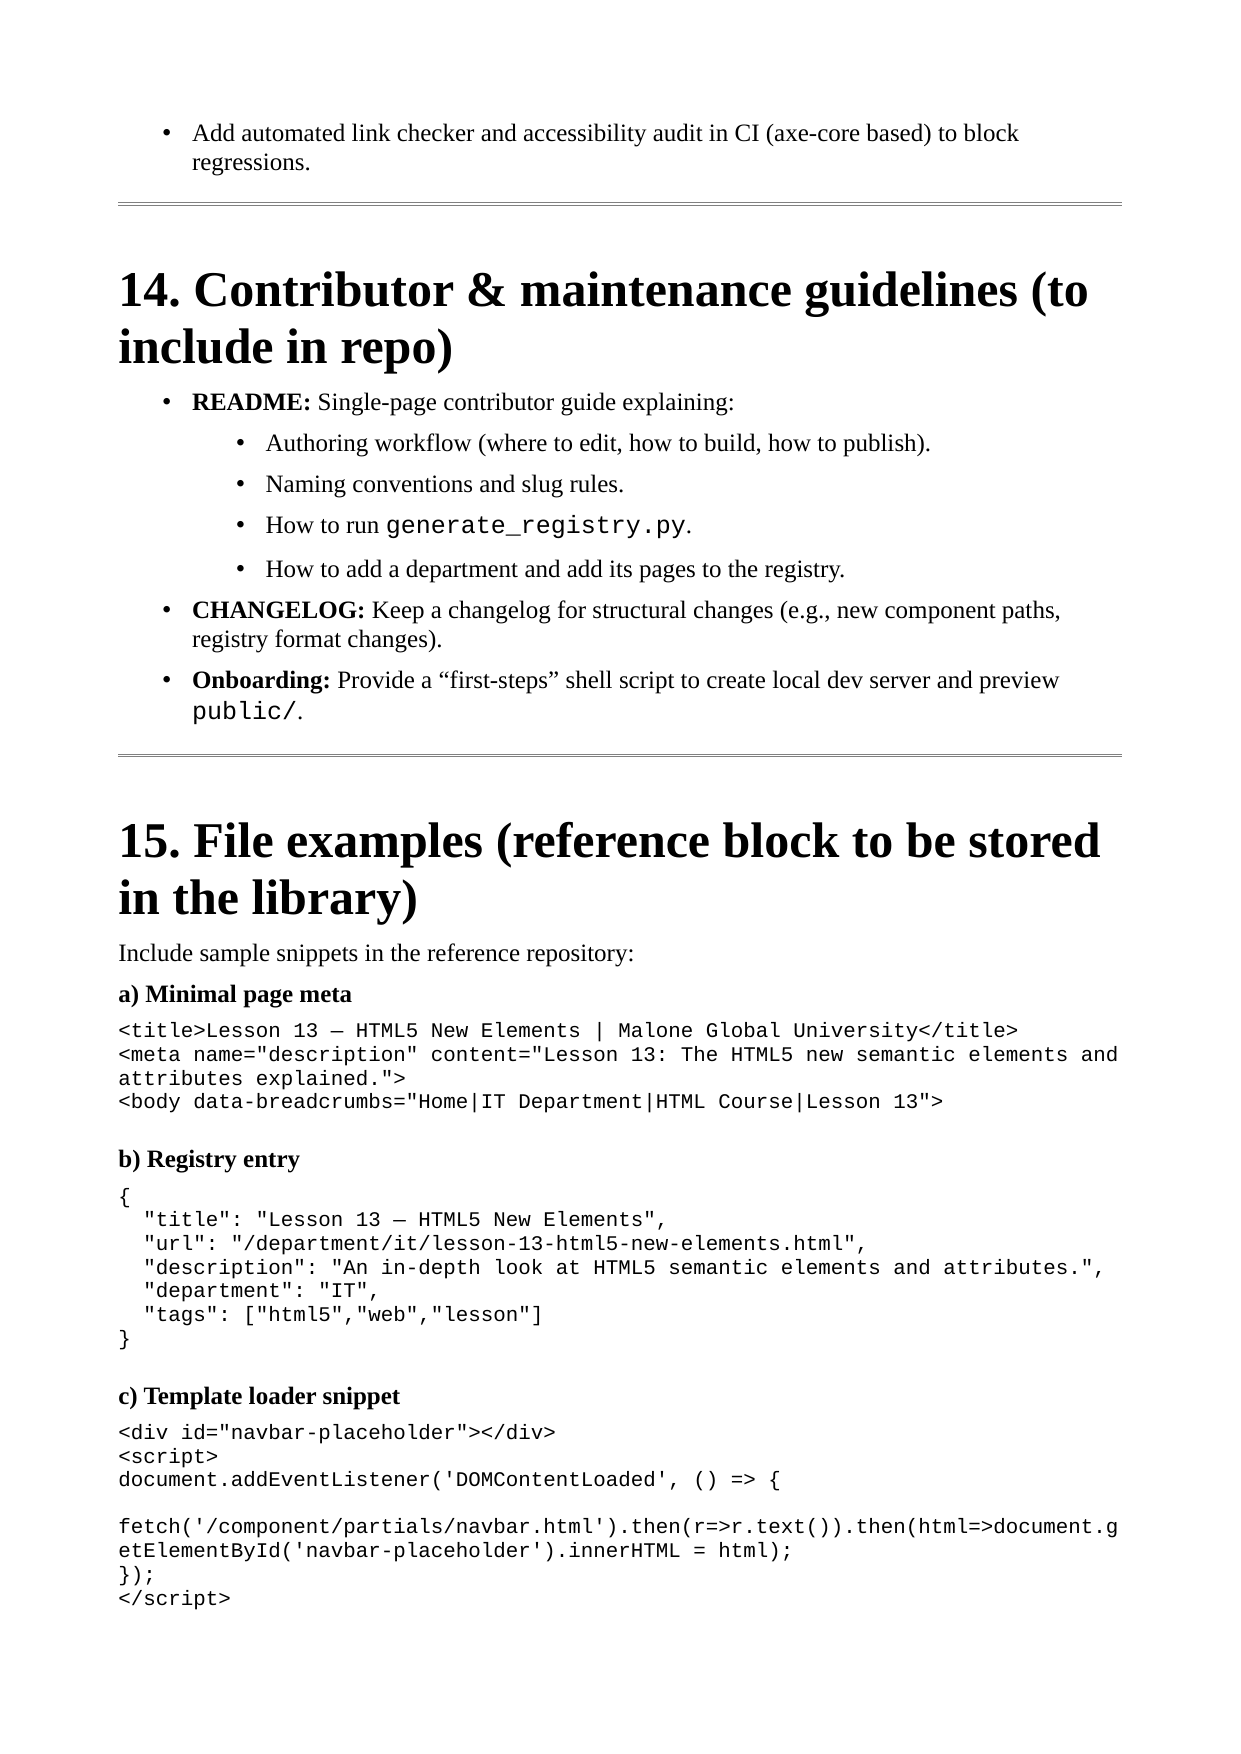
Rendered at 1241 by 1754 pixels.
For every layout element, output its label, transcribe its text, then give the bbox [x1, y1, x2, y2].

list README: Single-page contributor guide explaining: [162, 387, 1122, 416]
list CHANGELOG: Keep a changelog for structural changes (e.g., new component paths, registry format changes). [162, 595, 1122, 653]
list Onboarding: Provide a “first-steps” shell script to create local dev server and preview public/. [162, 665, 1122, 727]
text fetch('/component/partials/navbar.html').then(r=>r.text()).then(html=>document.getElementById('navbar-placeholder').innerHTML = html); [118, 1493, 1122, 1564]
text { [118, 1186, 1122, 1209]
list How to run generate_registry.py. [236, 511, 1122, 541]
list Naming conventions and slug rules. [236, 469, 1122, 498]
text <body data-breadcrumbs="Home|IT Department|HTML Course|Lesson 13"> [118, 1091, 1122, 1115]
subtitle 15. File examples (reference block to be stored in the library) [118, 810, 1122, 925]
text "title": "Lesson 13 — HTML5 New Elements", [118, 1209, 1122, 1233]
text "url": "/department/it/lesson-13-html5-new-elements.html", [118, 1233, 1122, 1257]
list Authoring workflow (where to edit, how to build, how to publish). [236, 428, 1122, 457]
text "department": "IT", [118, 1280, 1122, 1304]
text "tags": ["html5","web","lesson"] [118, 1304, 1122, 1328]
text } [118, 1328, 1122, 1351]
text Include sample snippets in the reference repository: [118, 938, 1122, 967]
text b) Registry entry [118, 1144, 1122, 1173]
text a) Minimal page meta [118, 979, 1122, 1008]
text <script> [118, 1446, 1122, 1469]
list Add automated link checker and accessibility audit in CI (axe-core based) to block regressions. [162, 118, 1122, 176]
subtitle 14. Contributor & maintenance guidelines (to include in repo) [118, 259, 1122, 374]
text <title>Lesson 13 — HTML5 New Elements | Malone Global University</title> [118, 1020, 1122, 1044]
text </script> [118, 1587, 1122, 1611]
list How to add a department and add its pages to the registry. [236, 554, 1122, 583]
text document.addEventListener('DOMContentLoaded', () => { [118, 1469, 1122, 1493]
text c) Template loader snippet [118, 1381, 1122, 1409]
text }); [118, 1564, 1122, 1587]
text <meta name="description" content="Lesson 13: The HTML5 new semantic elements and attributes explained."> [118, 1044, 1122, 1091]
text "description": "An in-depth look at HTML5 semantic elements and attributes.", [118, 1257, 1122, 1280]
text <div id="navbar-placeholder"></div> [118, 1422, 1122, 1446]
